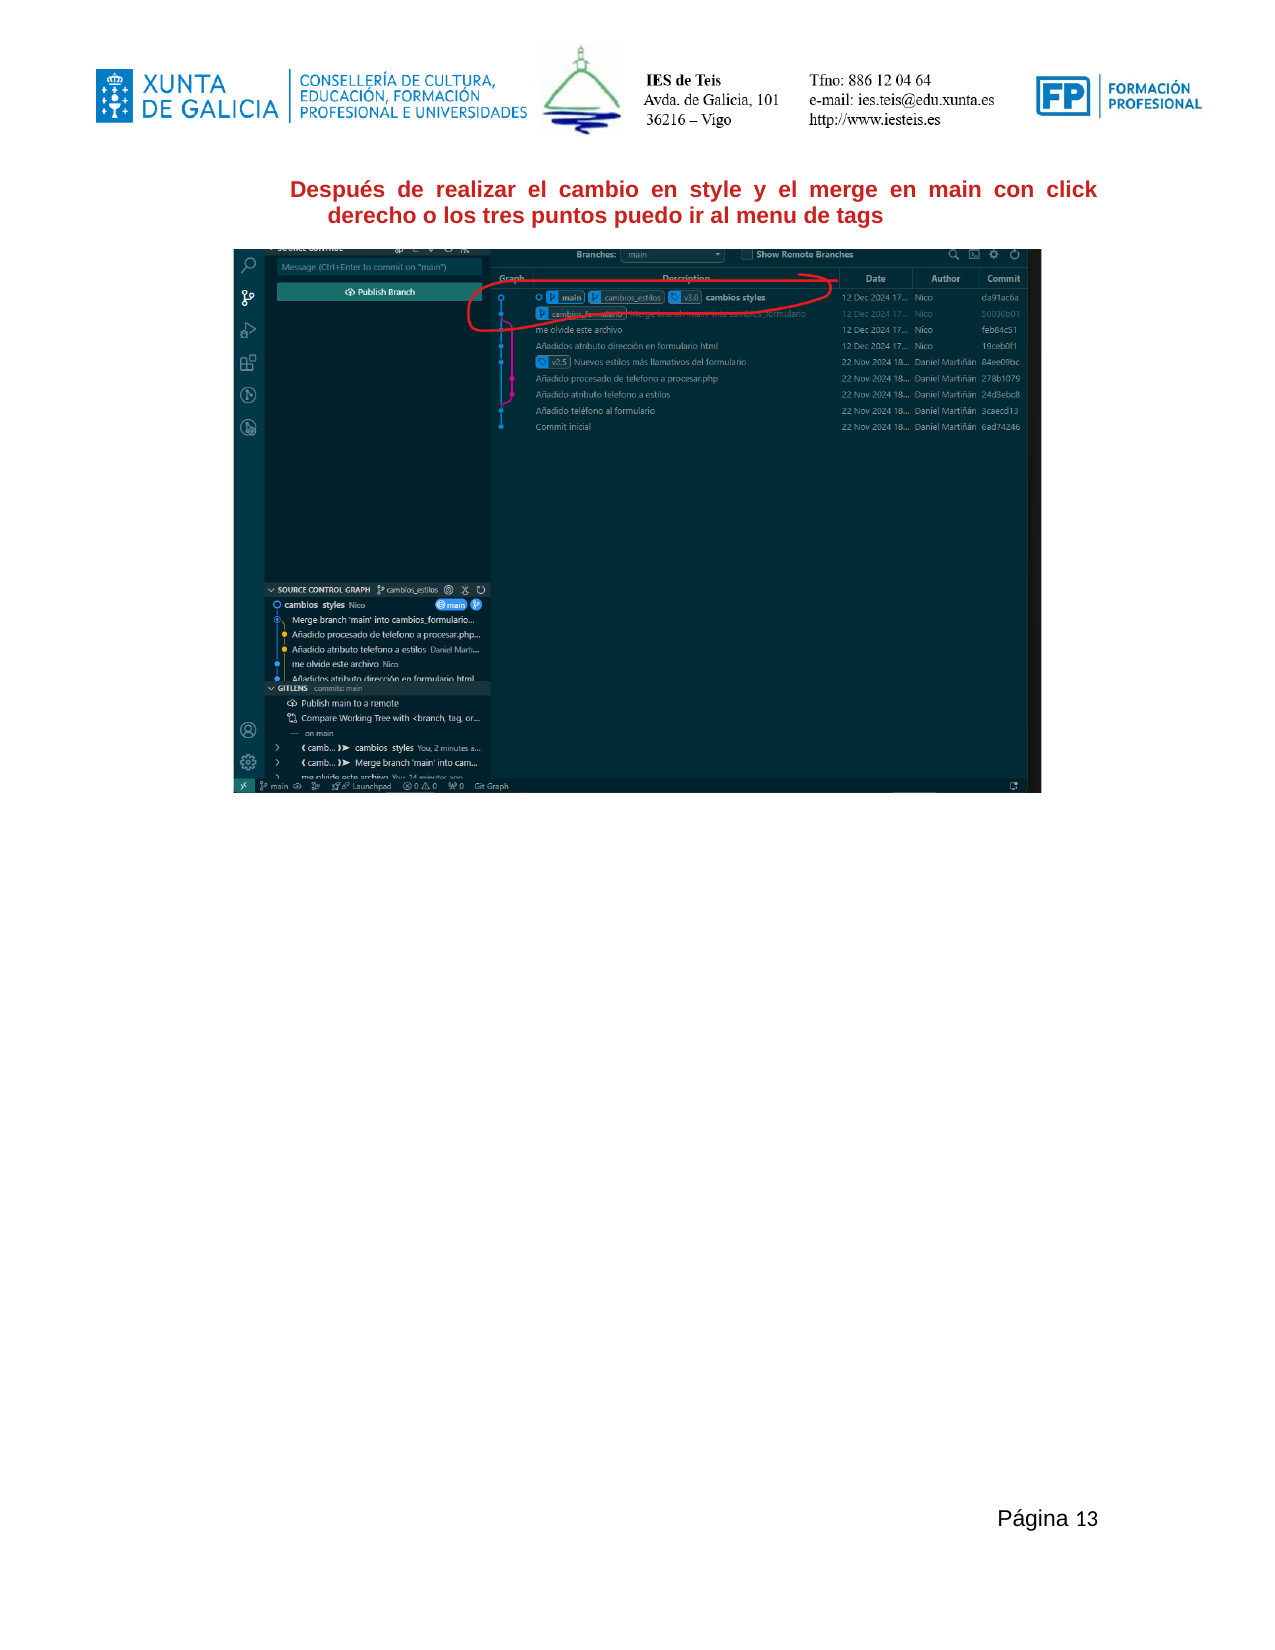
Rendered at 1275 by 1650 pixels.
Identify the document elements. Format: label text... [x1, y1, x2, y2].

picture [233, 249, 1042, 793]
picture [933, 276, 942, 281]
picture [651, 359, 660, 364]
picture [86, 35, 1215, 144]
picture [742, 249, 752, 259]
picture [536, 356, 570, 368]
picture [247, 427, 256, 435]
picture [621, 249, 724, 262]
text Después de realizar el cambio en style y el merge en main con click derecho o los tres puntos puedo ir al menu de tags [290, 176, 1098, 228]
